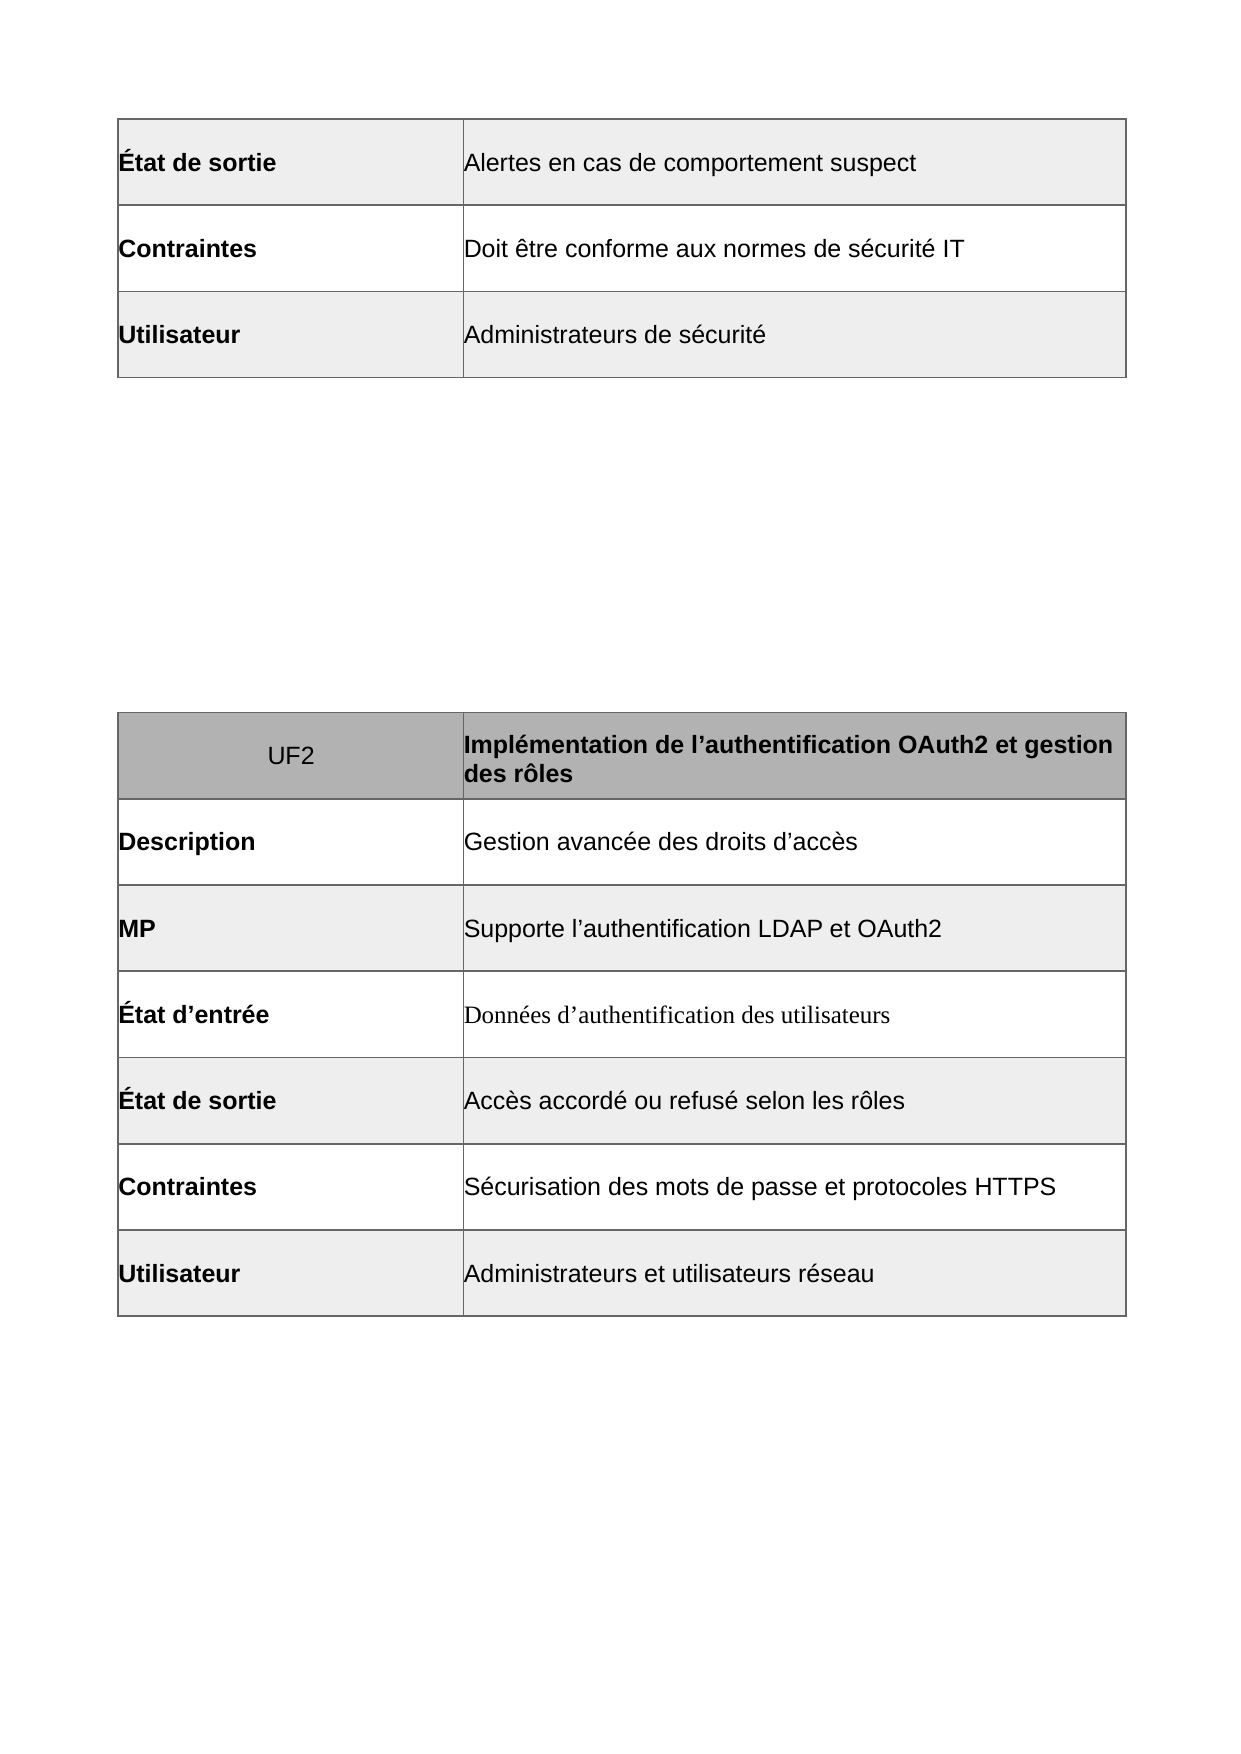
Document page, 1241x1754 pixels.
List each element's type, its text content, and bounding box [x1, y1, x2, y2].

table_header UF2 [119, 713, 463, 798]
table_cell Données d’authentification des utilisateurs [464, 972, 1125, 1057]
table_cell Contraintes [119, 206, 463, 291]
table_cell Gestion avancée des droits d’accès [464, 800, 1125, 884]
table_cell Supporte l’authentification LDAP et OAuth2 [464, 886, 1125, 970]
table_cell État de sortie [119, 120, 463, 204]
table_cell MP [119, 886, 463, 970]
table_cell Administrateurs de sécurité [464, 292, 1125, 377]
table_cell Accès accordé ou refusé selon les rôles [464, 1058, 1125, 1143]
table_cell Utilisateur [119, 1231, 463, 1315]
table_cell Description [119, 800, 463, 884]
table_cell Administrateurs et utilisateurs réseau [464, 1231, 1125, 1315]
table_cell Doit être conforme aux normes de sécurité IT [464, 206, 1125, 291]
table_header Implémentation de l’authentification OAuth2 et gestion des rôles [464, 713, 1125, 798]
table_cell Contraintes [119, 1145, 463, 1229]
table_cell Sécurisation des mots de passe et protocoles HTTPS [464, 1145, 1125, 1229]
table_cell État de sortie [119, 1058, 463, 1143]
table_cell Utilisateur [119, 292, 463, 377]
table_cell Alertes en cas de comportement suspect [464, 120, 1125, 204]
table_cell État d’entrée [119, 972, 463, 1057]
